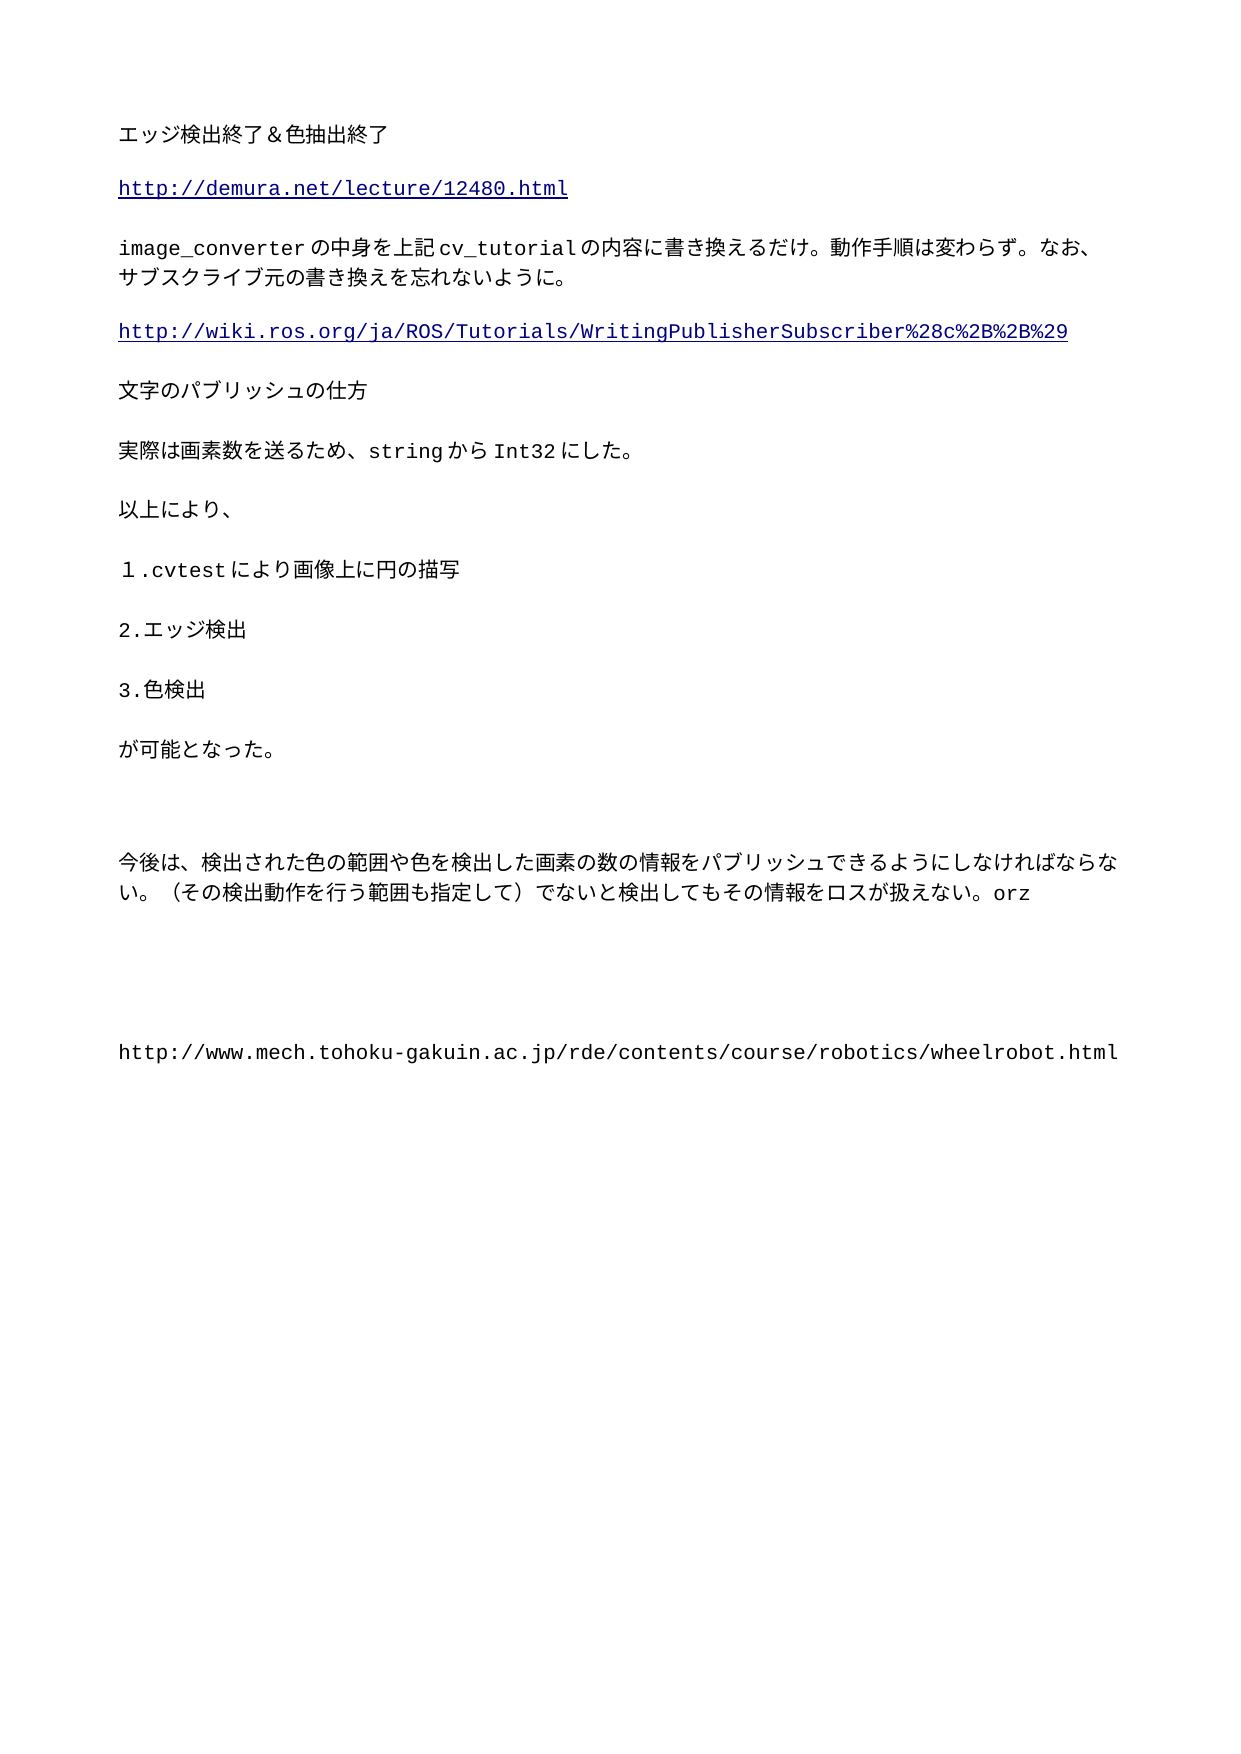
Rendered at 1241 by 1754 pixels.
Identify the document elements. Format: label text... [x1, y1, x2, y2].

text が可能となった。 [118, 733, 1122, 763]
text 3.色検出 [118, 673, 1122, 704]
text http://demura.net/lecture/12480.html [118, 178, 1122, 201]
text http://wiki.ros.org/ja/ROS/Tutorials/WritingPublisherSubscriber%28c%2B%2B%29 [118, 321, 1122, 345]
text 今後は、検出された色の範囲や色を検出した画素の数の情報をパブリッシュできるようにしなければならない。（その検出動作を行う範囲も指定して）でないと検出してもその情報をロスが扱えない。orz [118, 846, 1122, 907]
text 文字のパブリッシュの仕方 [118, 374, 1122, 404]
text 以上により、 [118, 494, 1122, 524]
text image_converterの中身を上記cv_tutorialの内容に書き換えるだけ。動作手順は変わらず。なお、サブスクライブ元の書き換えを忘れないように。 [118, 231, 1122, 292]
text http://www.mech.tohoku-gakuin.ac.jp/rde/contents/course/robotics/wheelrobot.html [118, 1042, 1122, 1066]
text 実際は画素数を送るため、stringからInt32にした。 [118, 434, 1122, 464]
text 2.エッジ検出 [118, 613, 1122, 644]
text １.cvtestにより画像上に円の描写 [118, 553, 1122, 584]
text エッジ検出終了＆色抽出終了 [118, 118, 1122, 148]
